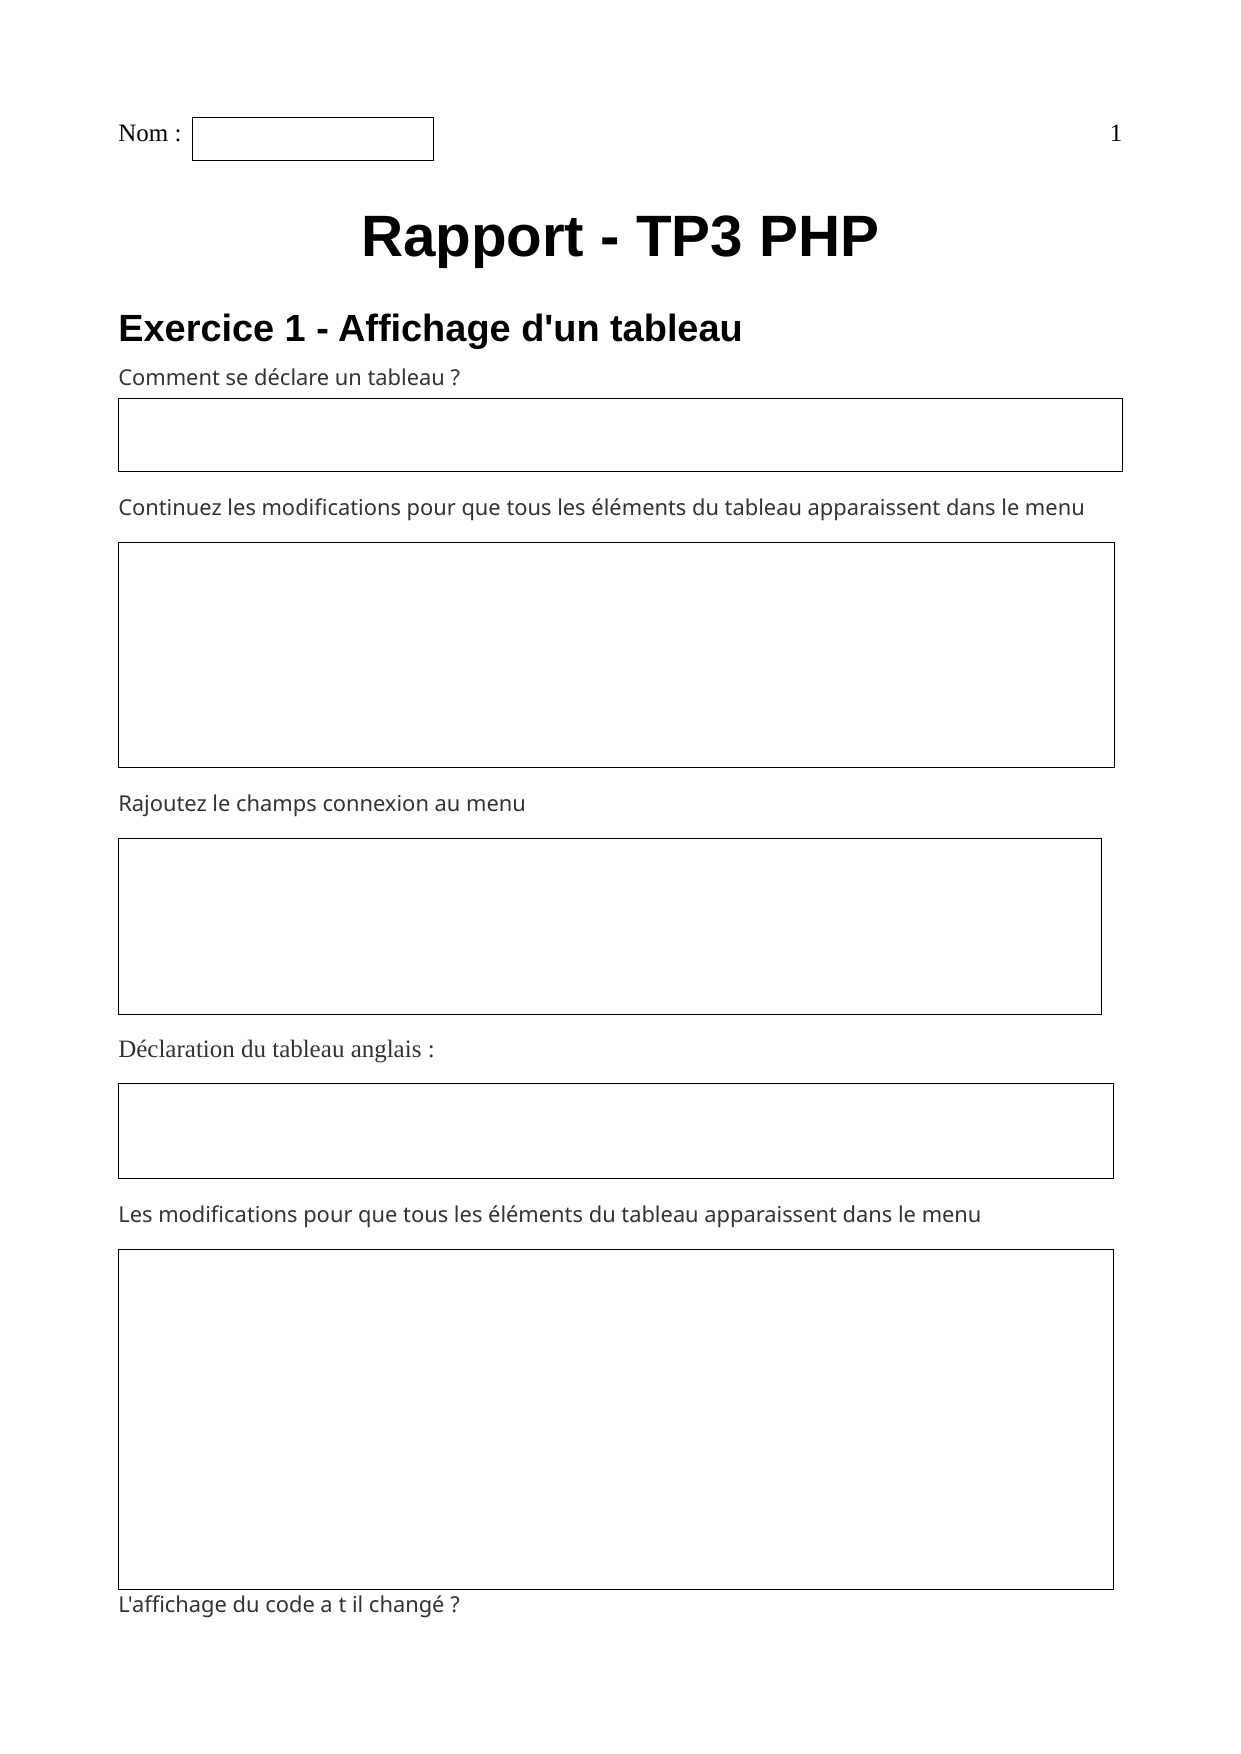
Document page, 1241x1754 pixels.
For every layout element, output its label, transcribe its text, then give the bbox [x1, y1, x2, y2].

text Les modifications pour que tous les éléments du tableau apparaissent dans le menu [118, 1199, 1122, 1228]
text Déclaration du tableau anglais : [118, 1034, 1122, 1063]
text Comment se déclare un tableau ? [118, 362, 1122, 398]
text Continuez les modifications pour que tous les éléments du tableau apparaissent dans le menu [118, 491, 1122, 521]
text Rajoutez le champs connexion au menu [118, 788, 1122, 818]
title Rapport - TP3 PHP [118, 201, 1122, 268]
text L'affichage du code a t il changé ? [118, 1589, 1122, 1619]
subtitle Exercice 1 - Affichage d'un tableau [118, 306, 1122, 349]
